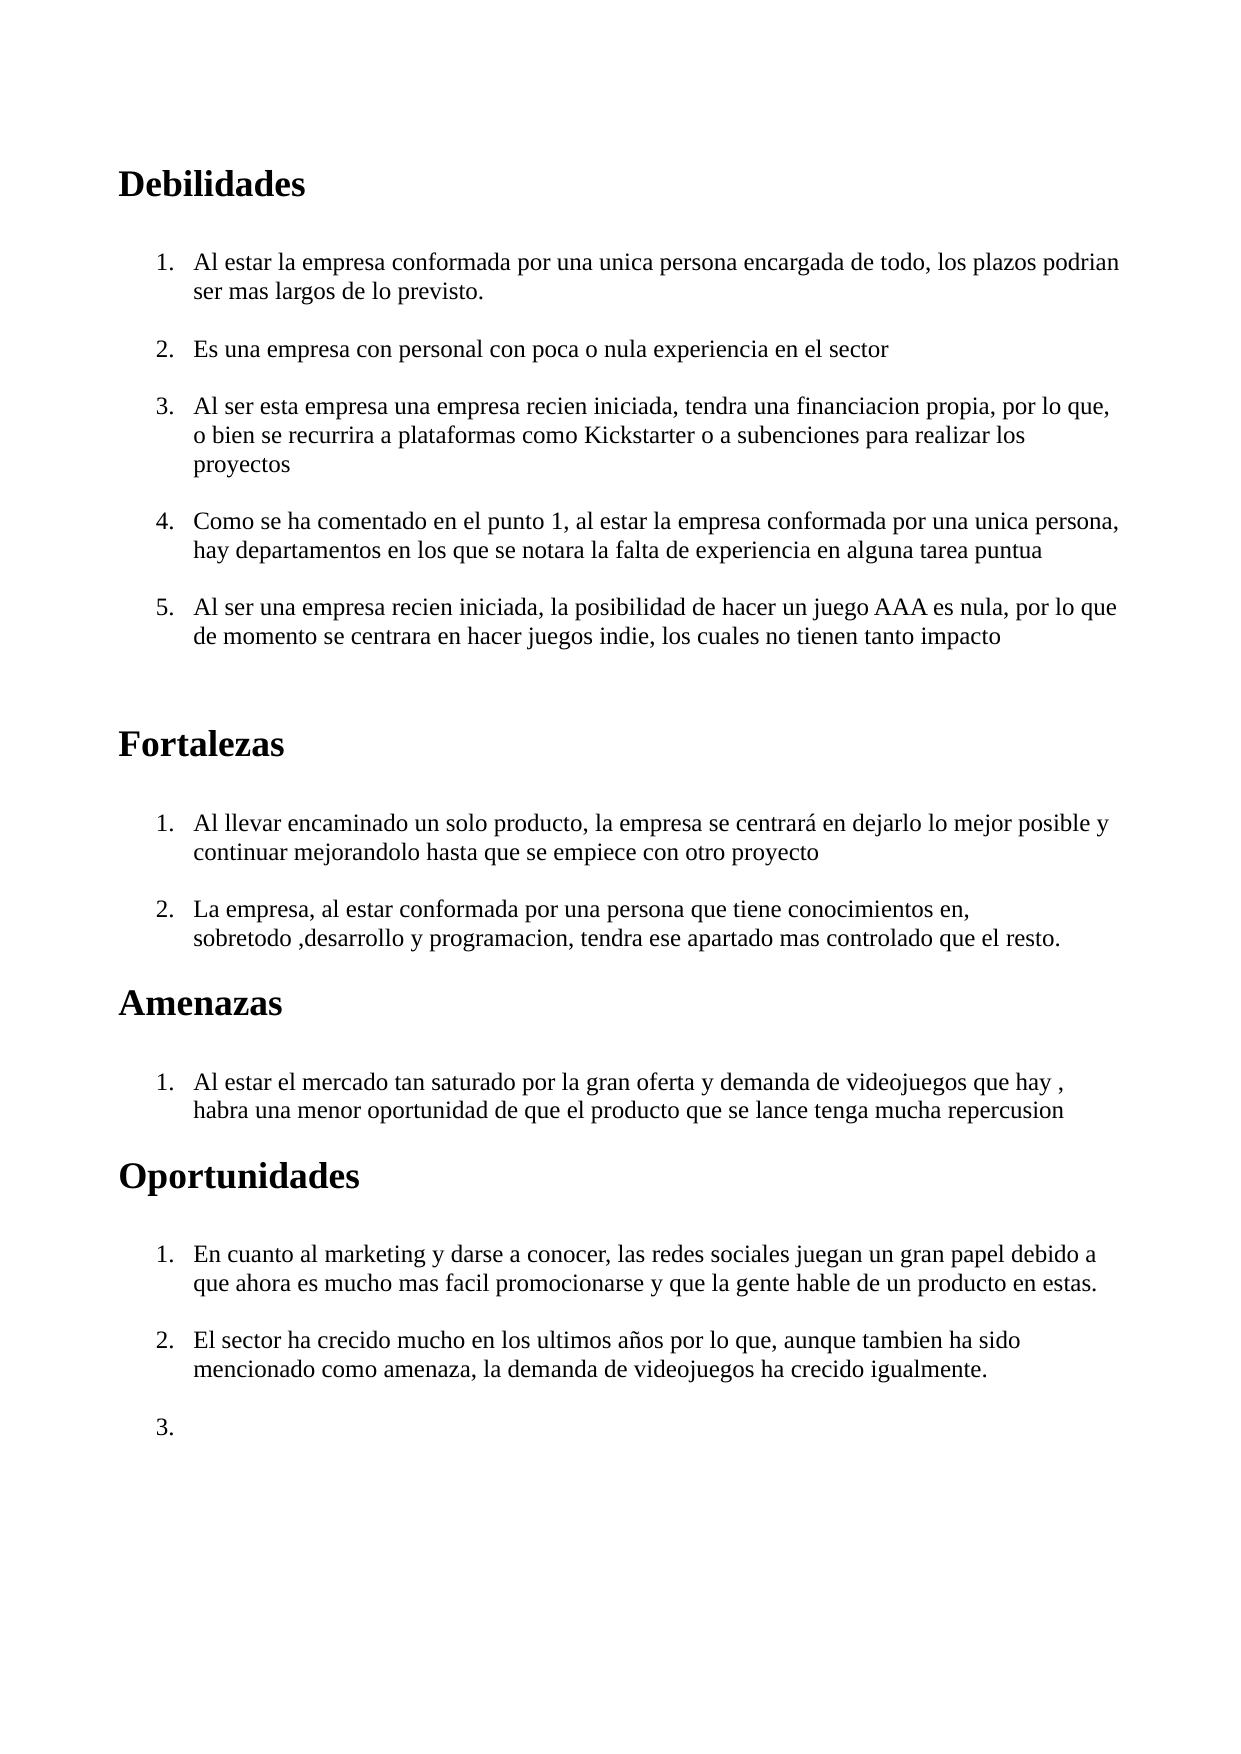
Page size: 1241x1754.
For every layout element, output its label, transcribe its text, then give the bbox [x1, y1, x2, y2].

list Al estar el mercado tan saturado por la gran oferta y demanda de videojuegos que hay , habra una menor oportunidad de que el producto que se lance tenga mucha repercusion [156, 1067, 1122, 1124]
list El sector ha crecido mucho en los ultimos años por lo que, aunque tambien ha sido mencionado como amenaza, la demanda de videojuegos ha crecido igualmente. [156, 1326, 1122, 1383]
list Al estar la empresa conformada por una unica persona encargada de todo, los plazos podrian ser mas largos de lo previsto. [156, 247, 1122, 305]
list En cuanto al marketing y darse a conocer, las redes sociales juegan un gran papel debido a que ahora es mucho mas facil promocionarse y que la gente hable de un producto en estas. [156, 1239, 1122, 1297]
list Al llevar encaminado un solo producto, la empresa se centrará en dejarlo lo mejor posible y continuar mejorandolo hasta que se empiece con otro proyecto [156, 808, 1122, 866]
text Oportunidades [118, 1153, 1122, 1196]
list Es una empresa con personal con poca o nula experiencia en el sector [156, 334, 1122, 362]
text Debilidades [118, 161, 1122, 204]
list Como se ha comentado en el punto 1, al estar la empresa conformada por una unica persona, hay departamentos en los que se notara la falta de experiencia en alguna tarea puntua [156, 506, 1122, 564]
list Al ser una empresa recien iniciada, la posibilidad de hacer un juego AAA es nula, por lo que de momento se centrara en hacer juegos indie, los cuales no tienen tanto impacto [156, 592, 1122, 650]
list Al ser esta empresa una empresa recien iniciada, tendra una financiacion propia, por lo que, o bien se recurrira a plataformas como Kickstarter o a subenciones para realizar los proyectos [156, 391, 1122, 477]
text Fortalezas [118, 722, 1122, 765]
text Amenazas [118, 981, 1122, 1024]
list La empresa, al estar conformada por una persona que tiene conocimientos en, sobretodo ,desarrollo y programacion, tendra ese apartado mas controlado que el resto. [156, 894, 1122, 952]
